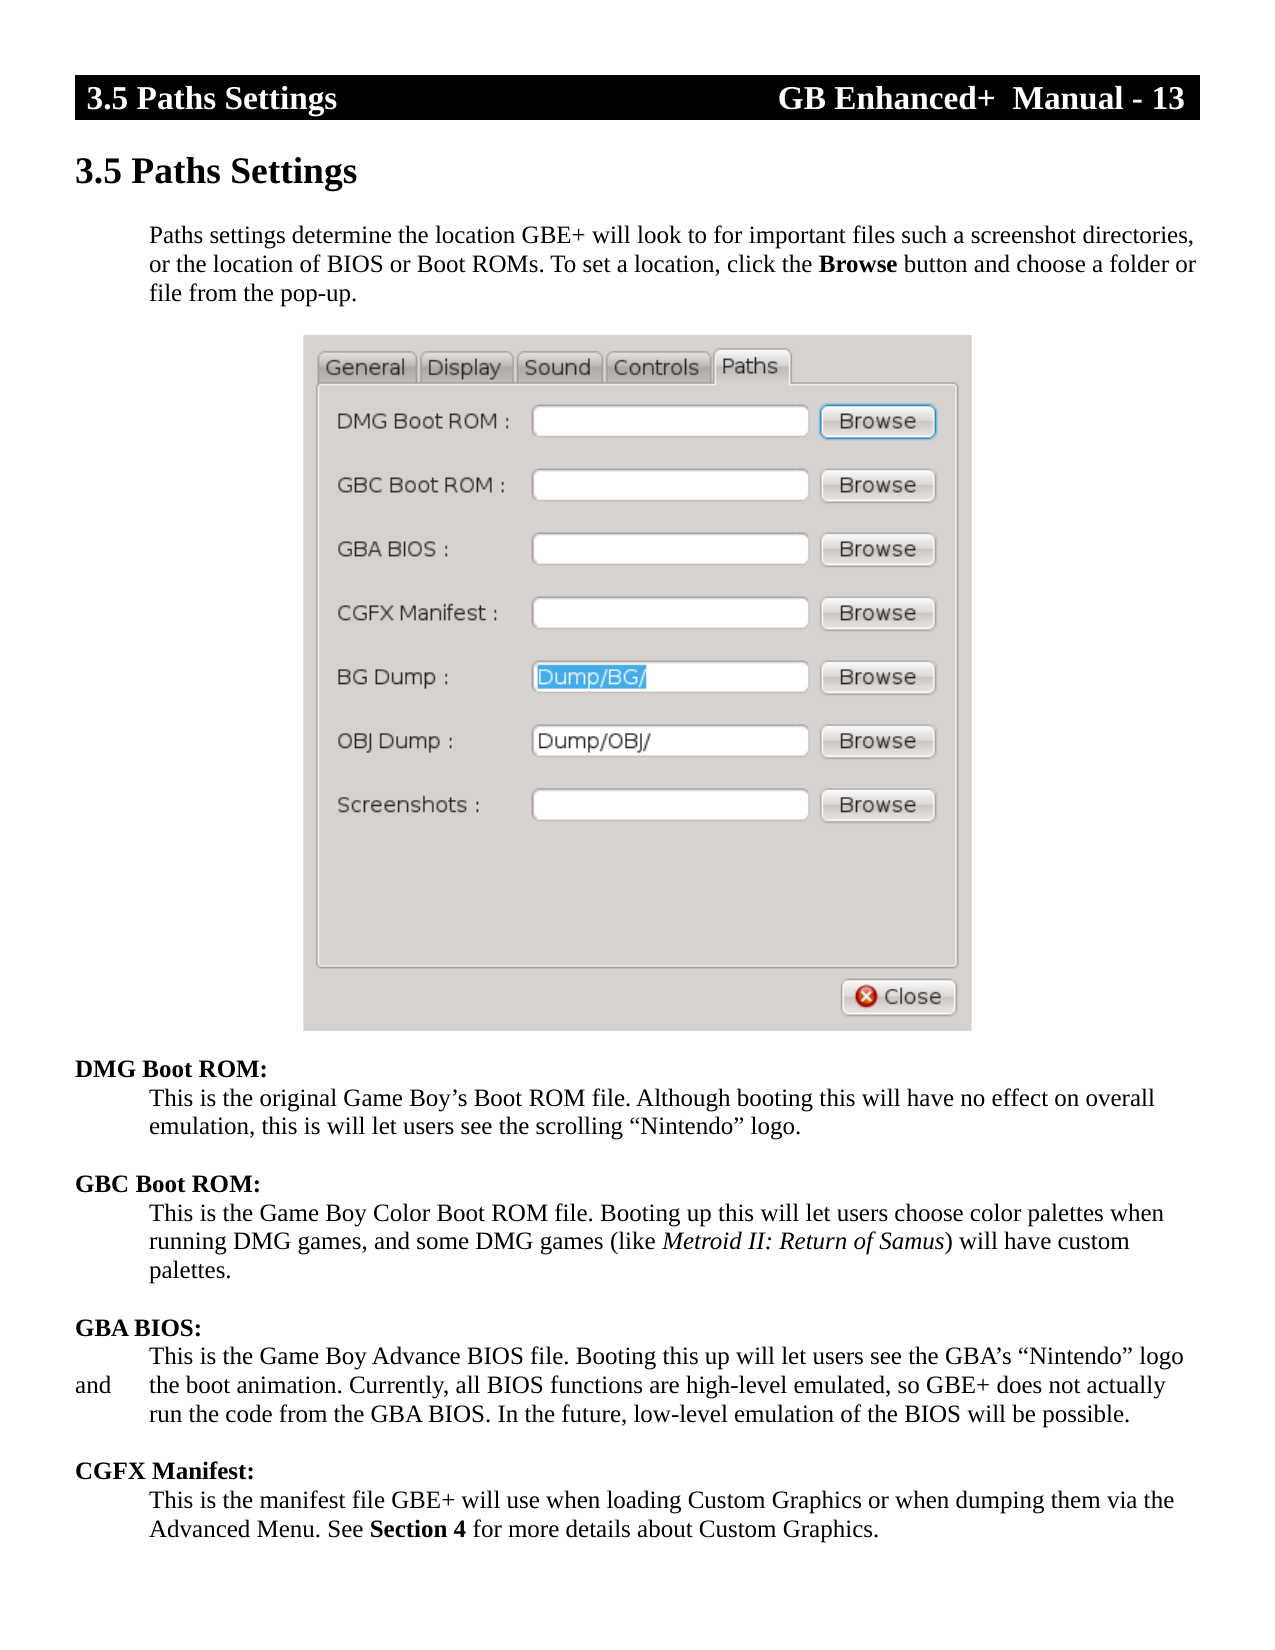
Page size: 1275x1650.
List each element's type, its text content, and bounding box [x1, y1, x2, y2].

text 3.5 Paths Settings [75, 148, 1200, 191]
text This is the Game Boy Color Boot ROM file. Booting up this will let users choose color palettes when running DMG games, and some DMG games (like Metroid II: Return of Samus) will have custom palettes. [75, 1198, 1200, 1284]
text GBA BIOS: [75, 1313, 1200, 1341]
text This is the Game Boy Advance BIOS file. Booting this up will let users see the GBA’s “Nintendo” logo and the boot animation. Currently, all BIOS functions are high-level emulated, so GBE+ does not actually run the code from the GBA BIOS. In the future, low-level emulation of the BIOS will be possible. [75, 1341, 1200, 1428]
text Paths settings determine the location GBE+ will look to for important files such a screenshot directories, or the location of BIOS or Boot ROMs. To set a location, click the Browse button and choose a folder or file from the pop-up. [75, 220, 1200, 306]
text This is the original Game Boy’s Boot ROM file. Although booting this will have no effect on overall emulation, this is will let users see the scrolling “Nintendo” logo. [75, 1083, 1200, 1140]
text GBC Boot ROM: [75, 1169, 1200, 1198]
text CGFX Manifest: [75, 1456, 1200, 1485]
picture [303, 335, 972, 1031]
text This is the manifest file GBE+ will use when loading Custom Graphics or when dumping them via the Advanced Menu. See Section 4 for more details about Custom Graphics. [75, 1485, 1200, 1543]
text DMG Boot ROM: [75, 1054, 1200, 1083]
text 3.5 Paths Settings GB Enhanced+ Manual - 13 [75, 75, 1200, 119]
